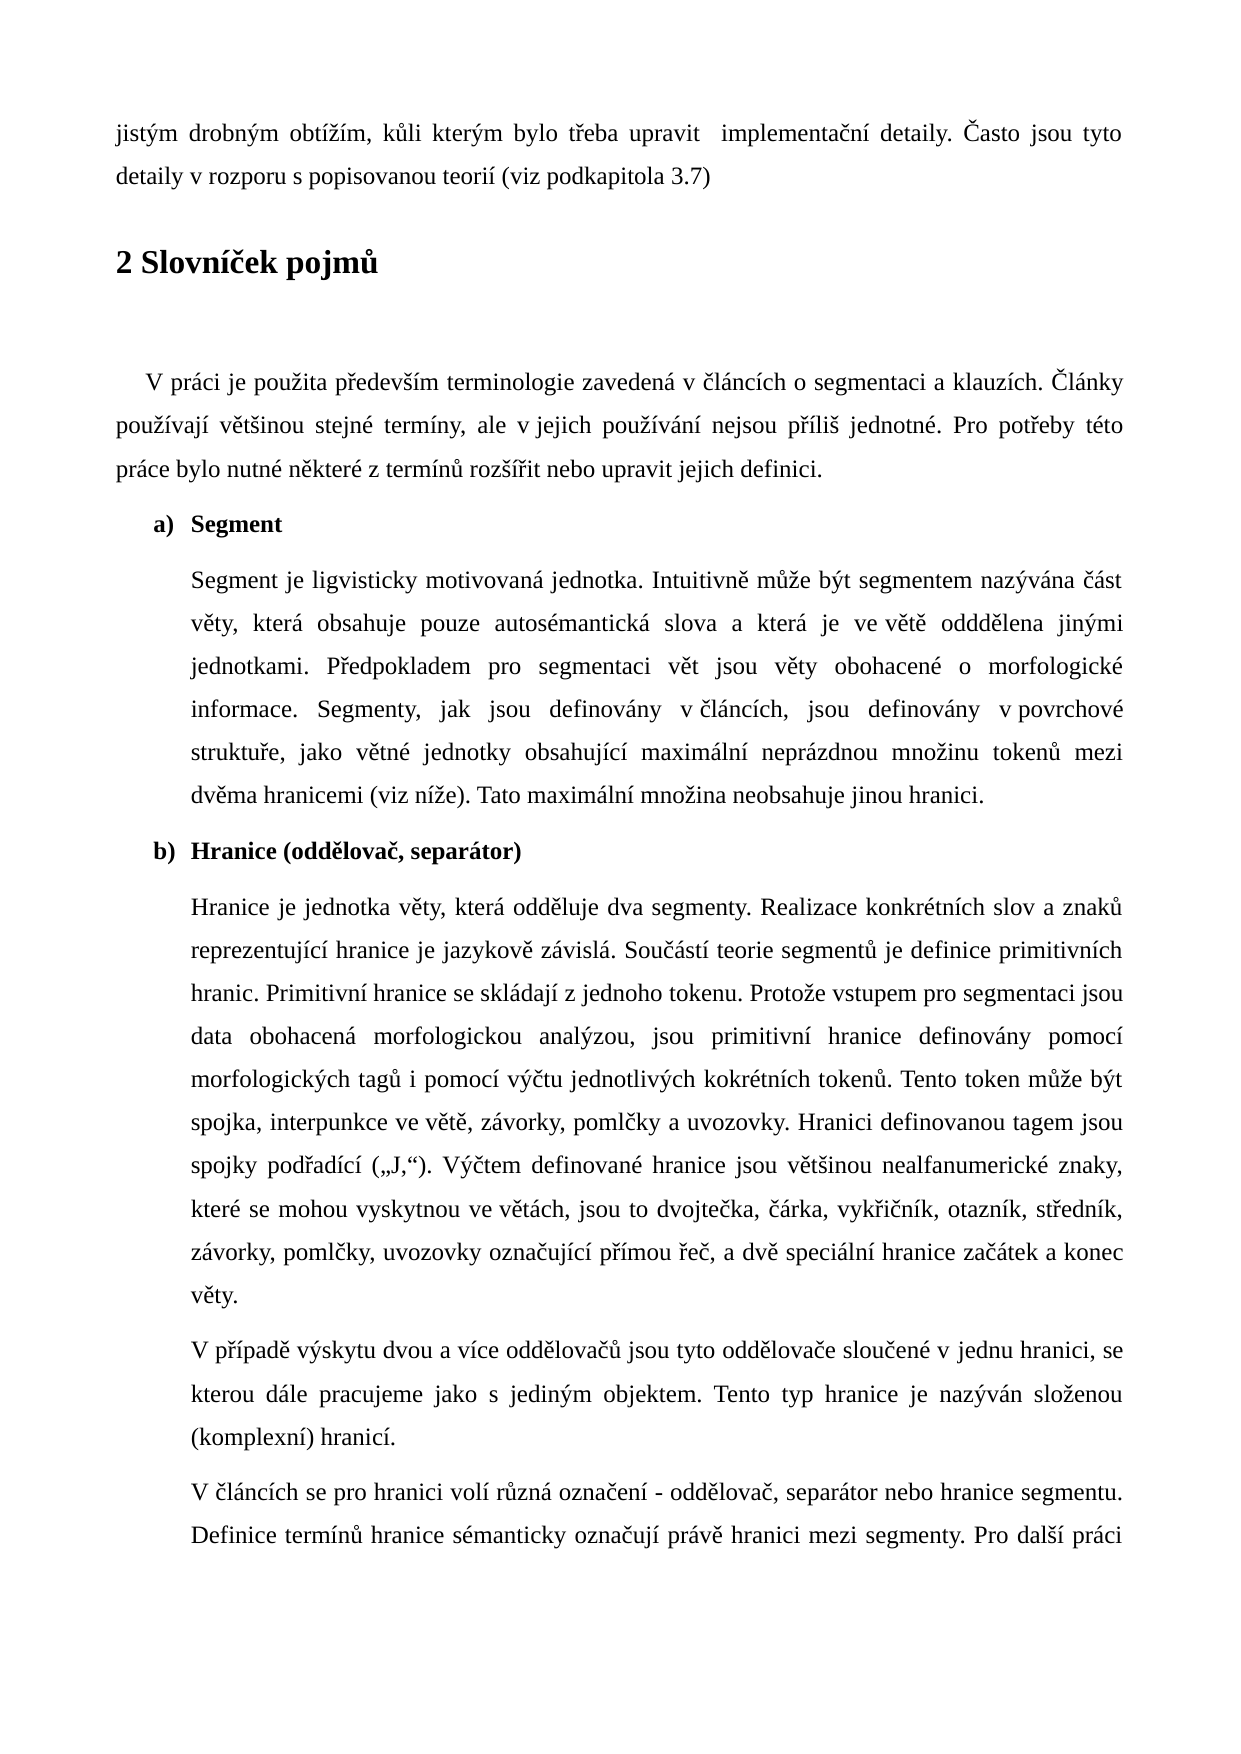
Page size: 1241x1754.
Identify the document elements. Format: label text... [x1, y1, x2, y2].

list Segment je ligvisticky motivovaná jednotka. Intuitivně může být segmentem nazývána část věty, která obsahuje pouze autosémantická slova a která je ve větě odddělena jinými jednotkami. Předpokladem pro segmentaci vět jsou věty obohacené o morfologické informace. Segmenty, jak jsou definovány v článcích, jsou definovány v povrchové struktuře, jako větné jednotky obsahující maximální neprázdnou množinu tokenů mezi dvěma hranicemi (viz níže). Tato maximální množina neobsahuje jinou hranici. [153, 565, 1123, 809]
text V práci je použita především terminologie zavedená v článcích o segmentaci a klauzích. Články používají většinou stejné termíny, ale v jejich používání nejsou příliš jednotné. Pro potřeby této práce bylo nutné některé z termínů rozšířit nebo upravit jejich definici. [116, 367, 1123, 482]
list V článcích se pro hranici volí různá označení - oddělovač, separátor nebo hranice segmentu. Definice termínů hranice sémanticky označují právě hranici mezi segmenty. Pro další práci [153, 1477, 1123, 1549]
text jistým drobným obtížím, kůli kterým bylo třeba upravit implementační detaily. Často jsou tyto detaily v rozporu s popisovanou teorií (viz podkapitola 3.7) [116, 118, 1123, 190]
list Segment [153, 509, 1123, 538]
subtitle Slovníček pojmů [116, 242, 1123, 280]
list Hranice (oddělovač, separátor) [153, 836, 1123, 865]
list V případě výskytu dvou a více oddělovačů jsou tyto oddělovače sloučené v jednu hranici, se kterou dále pracujeme jako s jediným objektem. Tento typ hranice je nazýván složenou (komplexní) hranicí. [153, 1336, 1123, 1451]
list Hranice je jednotka věty, která odděluje dva segmenty. Realizace konkrétních slov a znaků reprezentující hranice je jazykově závislá. Součástí teorie segmentů je definice primitivních hranic. Primitivní hranice se skládají z jednoho tokenu. Protože vstupem pro segmentaci jsou data obohacená morfologickou analýzou, jsou primitivní hranice definovány pomocí morfologických tagů i pomocí výčtu jednotlivých kokrétních tokenů. Tento token může být spojka, interpunkce ve větě, závorky, pomlčky a uvozovky. Hranici definovanou tagem jsou spojky podřadící („J,“). Výčtem definované hranice jsou většinou nealfanumerické znaky, které se mohou vyskytnou ve větách, jsou to dvojtečka, čárka, vykřičník, otazník, středník, závorky, pomlčky, uvozovky označující přímou řeč, a dvě speciální hranice začátek a konec věty. [153, 892, 1123, 1309]
